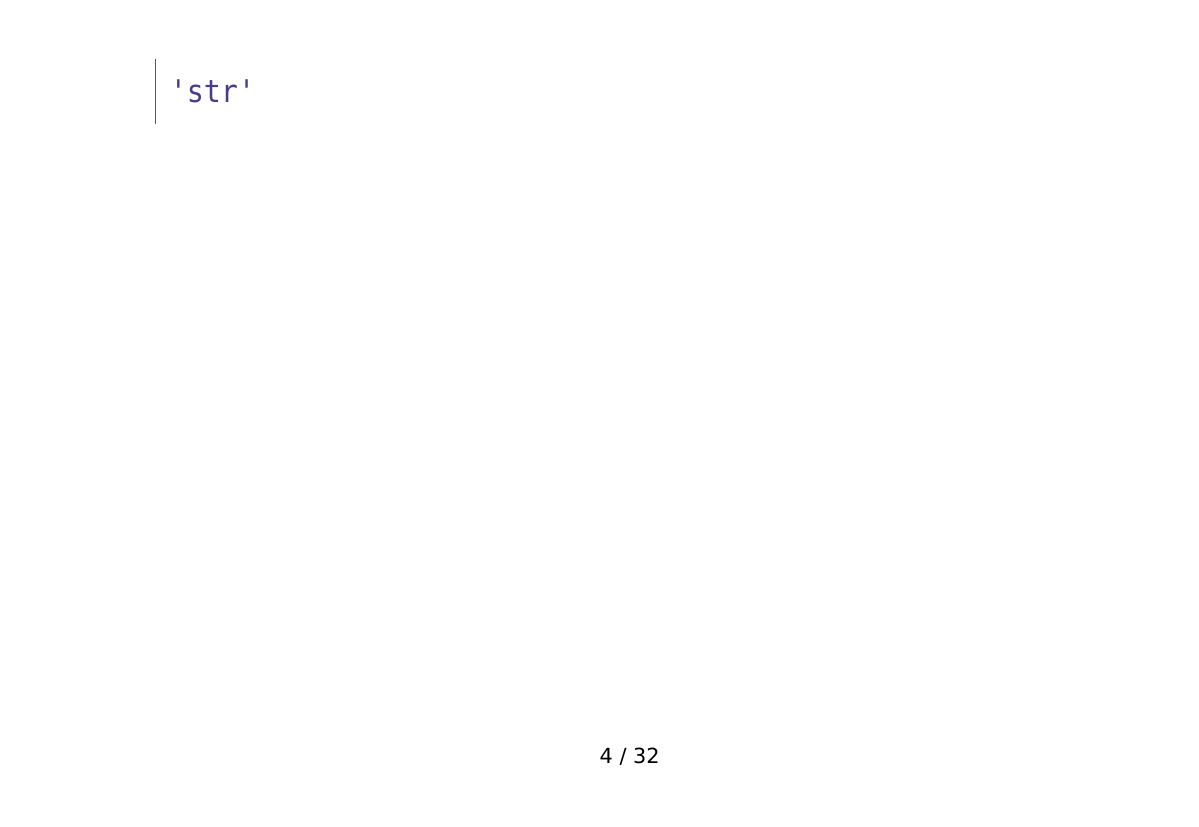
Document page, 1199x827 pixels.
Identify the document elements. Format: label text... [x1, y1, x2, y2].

text 'str' [154, 58, 1140, 124]
